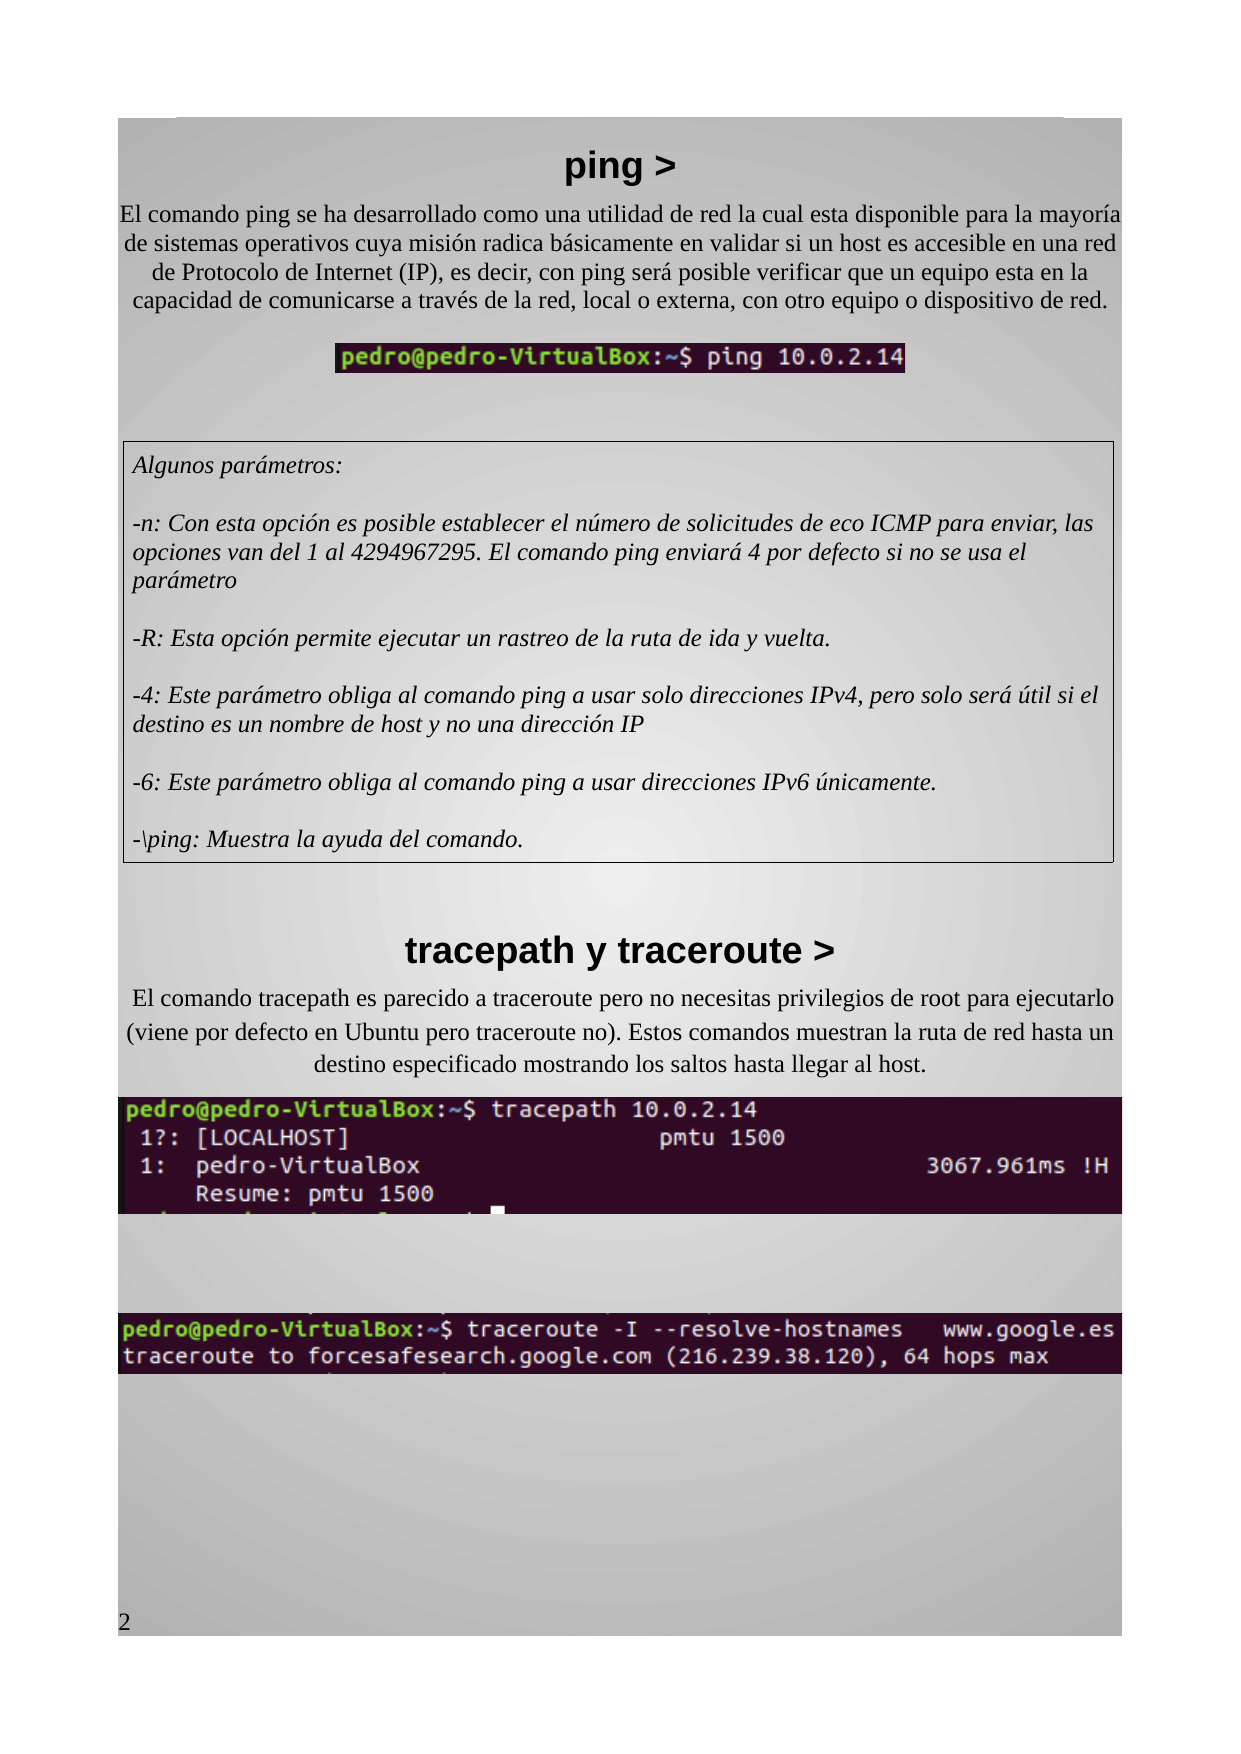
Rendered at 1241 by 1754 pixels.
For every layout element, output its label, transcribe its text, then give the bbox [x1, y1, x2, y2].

subtitle ping > [118, 143, 1122, 187]
picture [335, 343, 906, 373]
subtitle tracepath y traceroute > [118, 927, 1122, 971]
text El comando tracepath es parecido a traceroute pero no necesitas privilegios de root para ejecutarlo (viene por defecto en Ubuntu pero traceroute no). Estos comandos muestran la ruta de red hasta un destino especificado mostrando los saltos hasta llegar al host. [118, 983, 1122, 1078]
picture [118, 1313, 1123, 1374]
text -4: Este parámetro obliga al comando ping a usar solo direcciones IPv4, pero solo será útil si el destino es un nombre de host y no una dirección IP [132, 680, 1104, 738]
text -6: Este parámetro obliga al comando ping a usar direcciones IPv6 únicamente. [132, 767, 1104, 795]
text El comando ping se ha desarrollado como una utilidad de red la cual esta disponible para la mayoría de sistemas operativos cuya misión radica básicamente en validar si un host es accesible en una red de Protocolo de Internet (IP), es decir, con ping será posible verificar que un equipo esta en la capacidad de comunicarse a través de la red, local o externa, con otro equipo o dispositivo de red. [118, 199, 1122, 314]
text -R: Esta opción permite ejecutar un rastreo de la ruta de ida y vuelta. [132, 623, 1104, 652]
picture [118, 1097, 1123, 1214]
text -n: Con esta opción es posible establecer el número de solicitudes de eco ICMP para enviar, las opciones van del 1 al 4294967295. El comando ping enviará 4 por defecto si no se usa el parámetro [132, 508, 1104, 594]
text -\ping: Muestra la ayuda del comando. [132, 824, 1104, 853]
text Algunos parámetros: [132, 450, 1104, 479]
